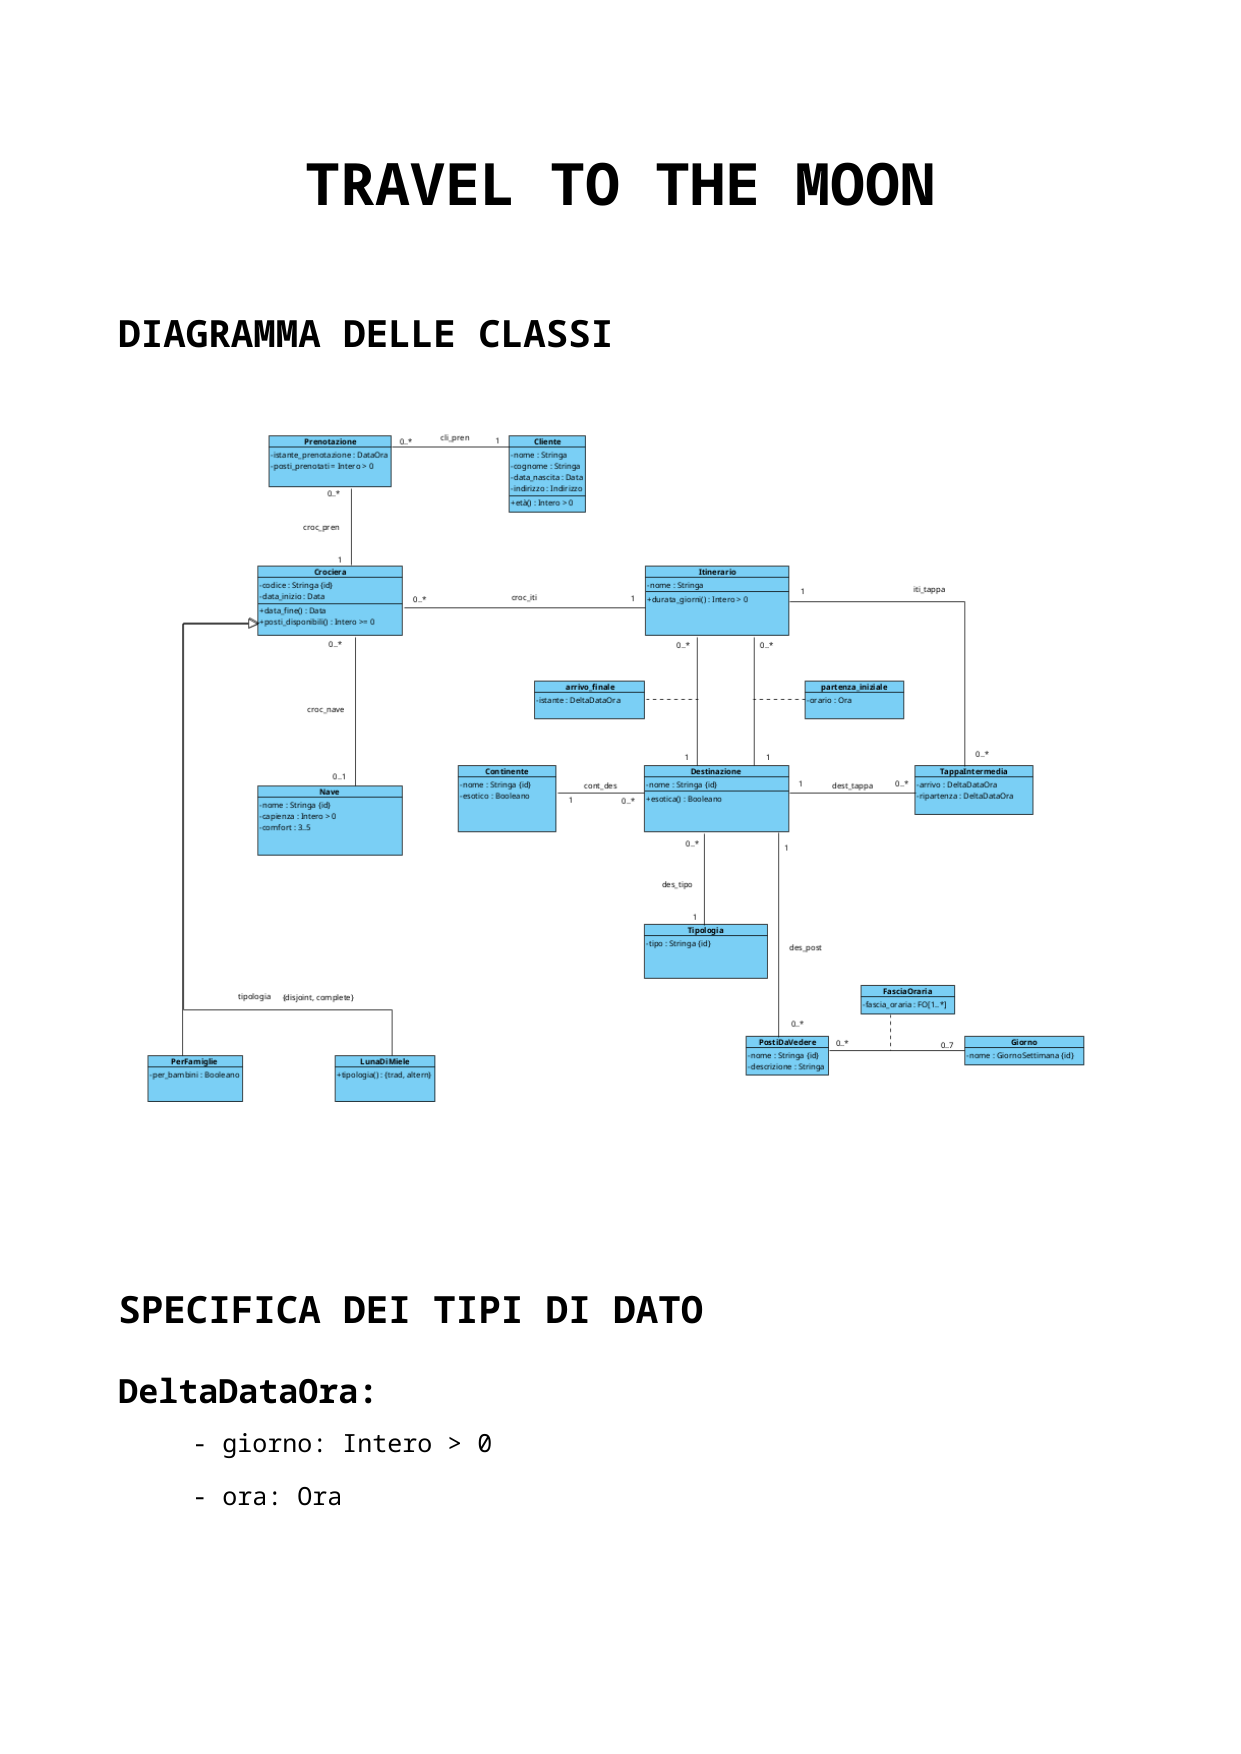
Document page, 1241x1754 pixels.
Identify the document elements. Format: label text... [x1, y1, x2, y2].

text - giorno: Intero > 0 [118, 1425, 1122, 1459]
title TRAVEL TO THE MOON [118, 143, 1122, 223]
picture [118, 418, 1123, 1159]
text - ora: Ora [118, 1479, 1122, 1513]
subtitle DIAGRAMMA DELLE CLASSI [118, 308, 1122, 359]
subtitle DeltaDataOra: [118, 1367, 1122, 1413]
subtitle SPECIFICA DEI TIPI DI DATO [118, 1283, 1122, 1334]
